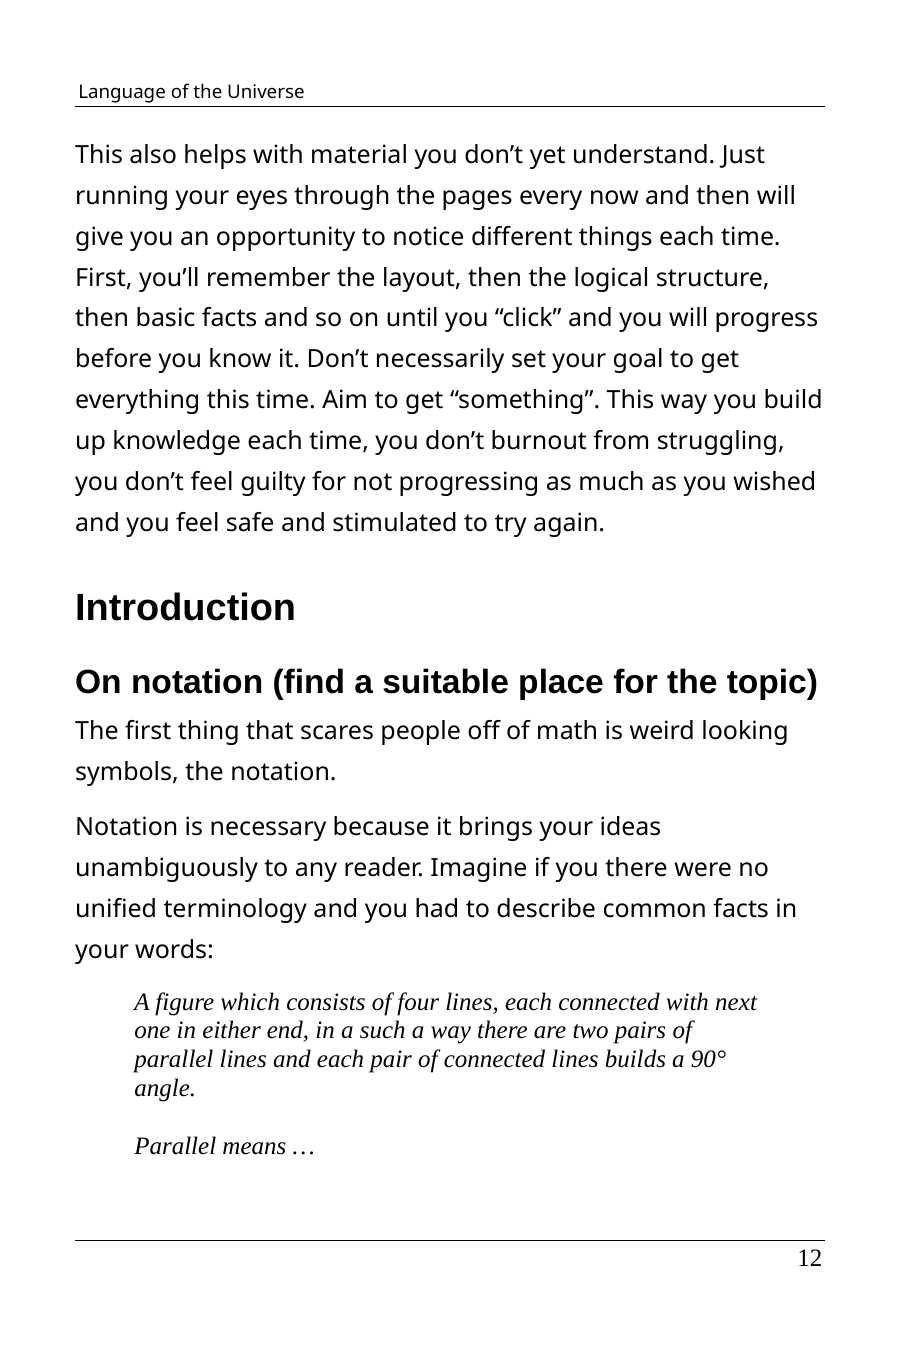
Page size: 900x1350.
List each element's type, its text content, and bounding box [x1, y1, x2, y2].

text The first thing that scares people off of math is weird looking symbols, the notation. [75, 713, 825, 788]
subtitle Introduction [75, 584, 825, 628]
text Notation is necessary because it brings your ideas unambiguously to any reader. Imagine if you there were no unified terminology and you had to describe common facts in your words: [75, 809, 825, 966]
text This also helps with material you don’t yet understand. Just running your eyes through the pages every now and then will give you an opportunity to notice different things each time. First, you’ll remember the layout, then the logical structure, then basic facts and so on until you “click” and you will progress before you know it. Don’t necessarily set your goal to get everything this time. Aim to get “something”. This way you build up knowledge each time, you don’t burnout from struggling, you don’t feel guilty for not progressing as much as you wished and you feel safe and stimulated to try again. [75, 137, 825, 538]
subtitle On notation (find a suitable place for the topic) [75, 662, 825, 700]
text Parallel means … [134, 1131, 766, 1160]
text A figure which consists of four lines, each connected with next one in either end, in a such a way there are two pairs of parallel lines and each pair of connected lines builds a 90° angle. [134, 987, 766, 1102]
